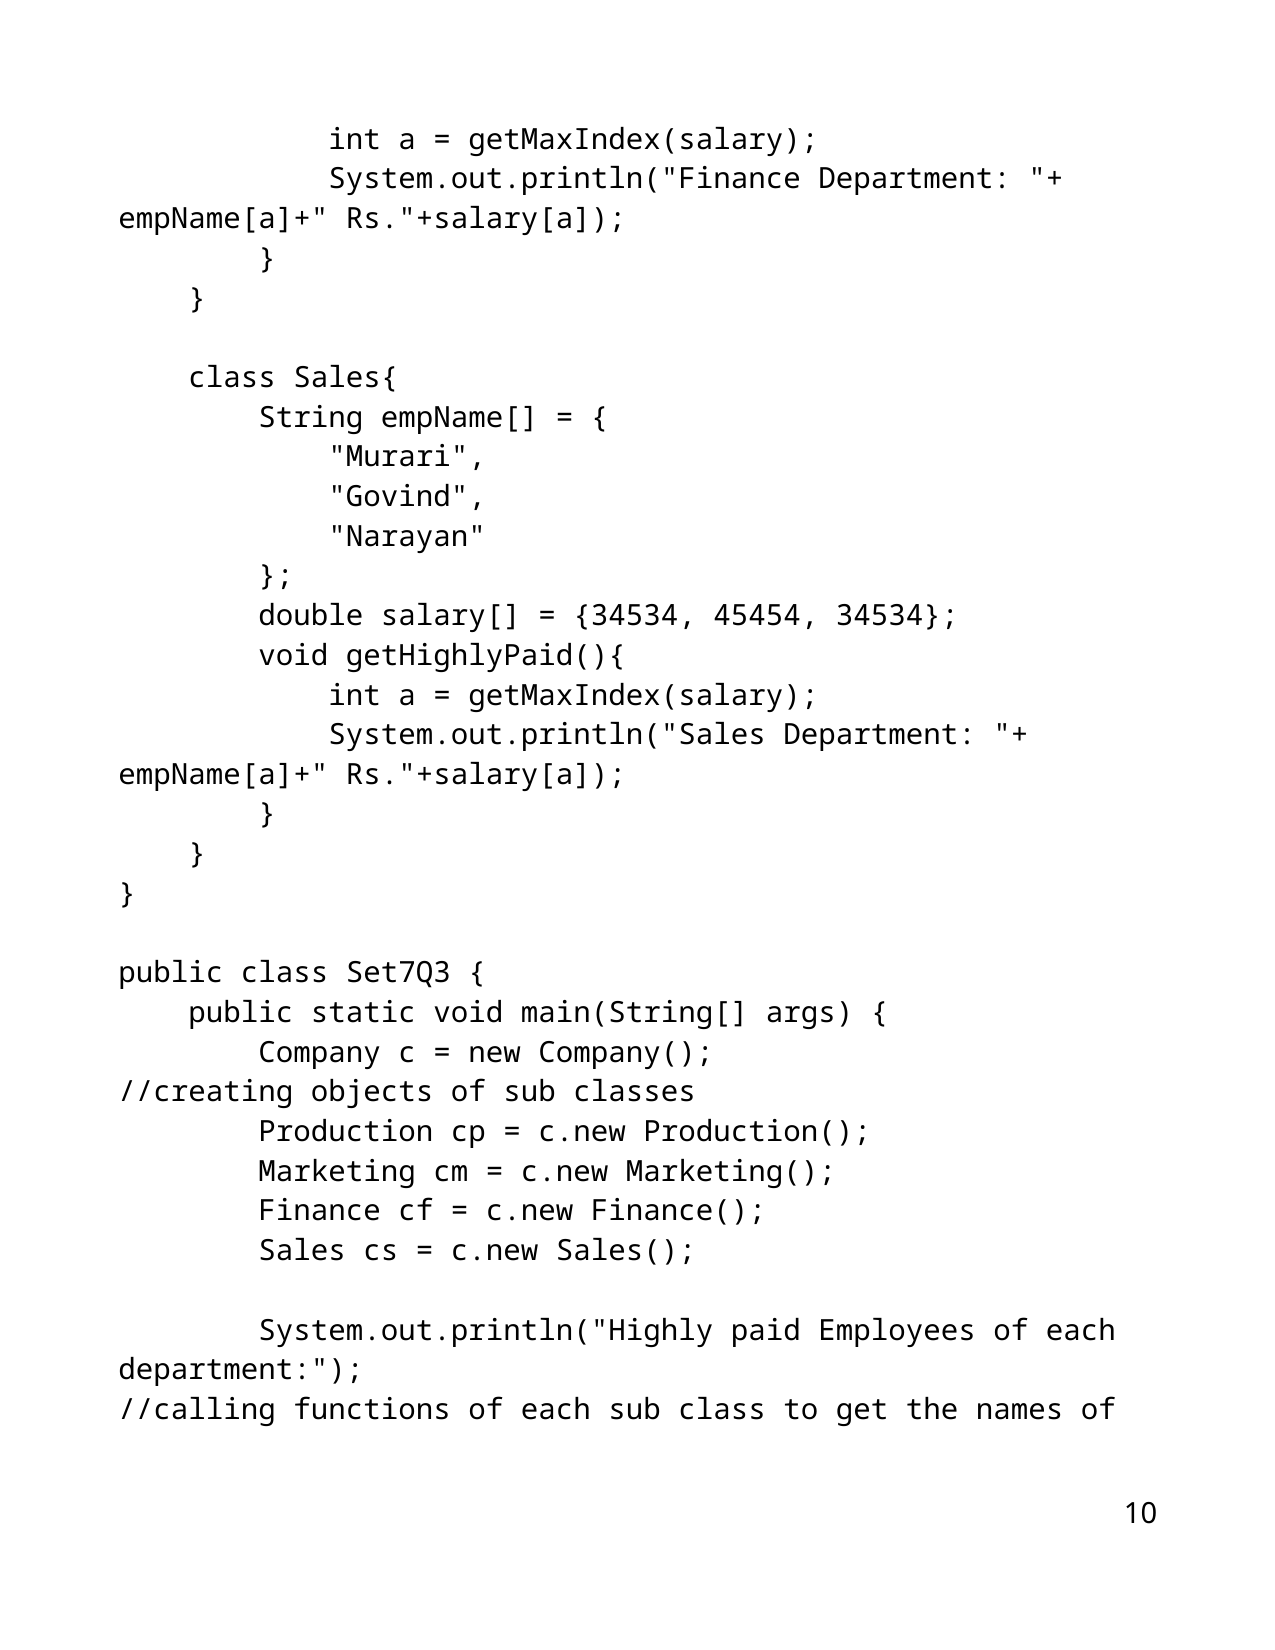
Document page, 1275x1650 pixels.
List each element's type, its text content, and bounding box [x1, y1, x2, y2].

text void getHighlyPaid(){ [118, 634, 1157, 674]
text Finance cf = c.new Finance(); [118, 1190, 1157, 1229]
text } [118, 872, 1157, 912]
text public static void main(String[] args) { [118, 991, 1157, 1031]
text Sales cs = c.new Sales(); [118, 1229, 1157, 1269]
text System.out.println("Highly paid Employees of each department:"); [118, 1309, 1157, 1388]
text int a = getMaxIndex(salary); [118, 674, 1157, 713]
text Company c = new Company(); [118, 1031, 1157, 1071]
text } [118, 237, 1157, 277]
text } [118, 832, 1157, 872]
text String empName[] = { [118, 396, 1157, 436]
text }; [118, 555, 1157, 594]
text } [118, 277, 1157, 317]
text Production cp = c.new Production(); [118, 1110, 1157, 1150]
text public class Set7Q3 { [118, 952, 1157, 991]
text double salary[] = {34534, 45454, 34534}; [118, 594, 1157, 634]
text "Narayan" [118, 515, 1157, 555]
text "Murari", [118, 436, 1157, 475]
text //calling functions of each sub class to get the names of [118, 1388, 1157, 1428]
text System.out.println("Sales Department: "+ empName[a]+" Rs."+salary[a]); [118, 713, 1157, 793]
text } [118, 793, 1157, 832]
text class Sales{ [118, 356, 1157, 396]
text System.out.println("Finance Department: "+ empName[a]+" Rs."+salary[a]); [118, 158, 1157, 237]
text "Govind", [118, 475, 1157, 515]
text //creating objects of sub classes [118, 1071, 1157, 1110]
text Marketing cm = c.new Marketing(); [118, 1150, 1157, 1190]
text int a = getMaxIndex(salary); [118, 118, 1157, 158]
